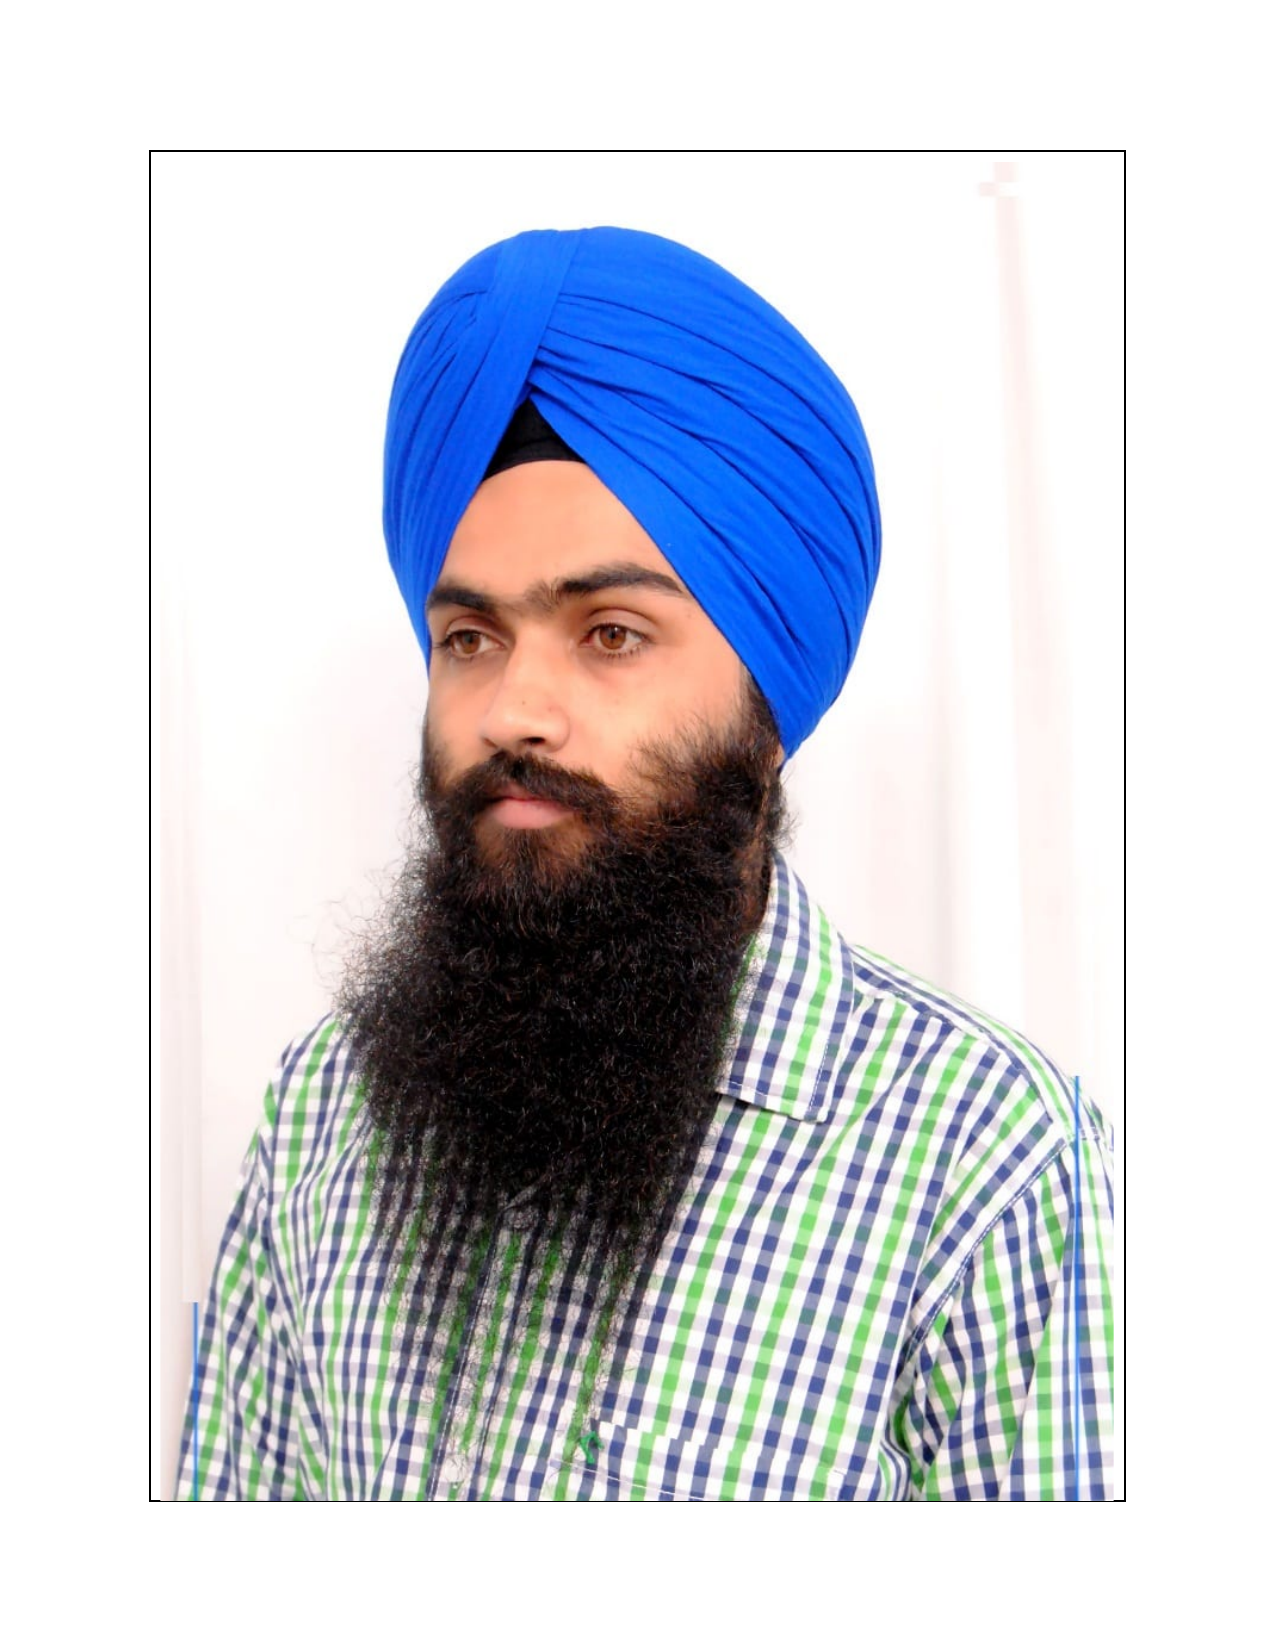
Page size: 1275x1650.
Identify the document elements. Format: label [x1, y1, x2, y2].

picture [160, 162, 1114, 1501]
table_header [151, 152, 1124, 1500]
